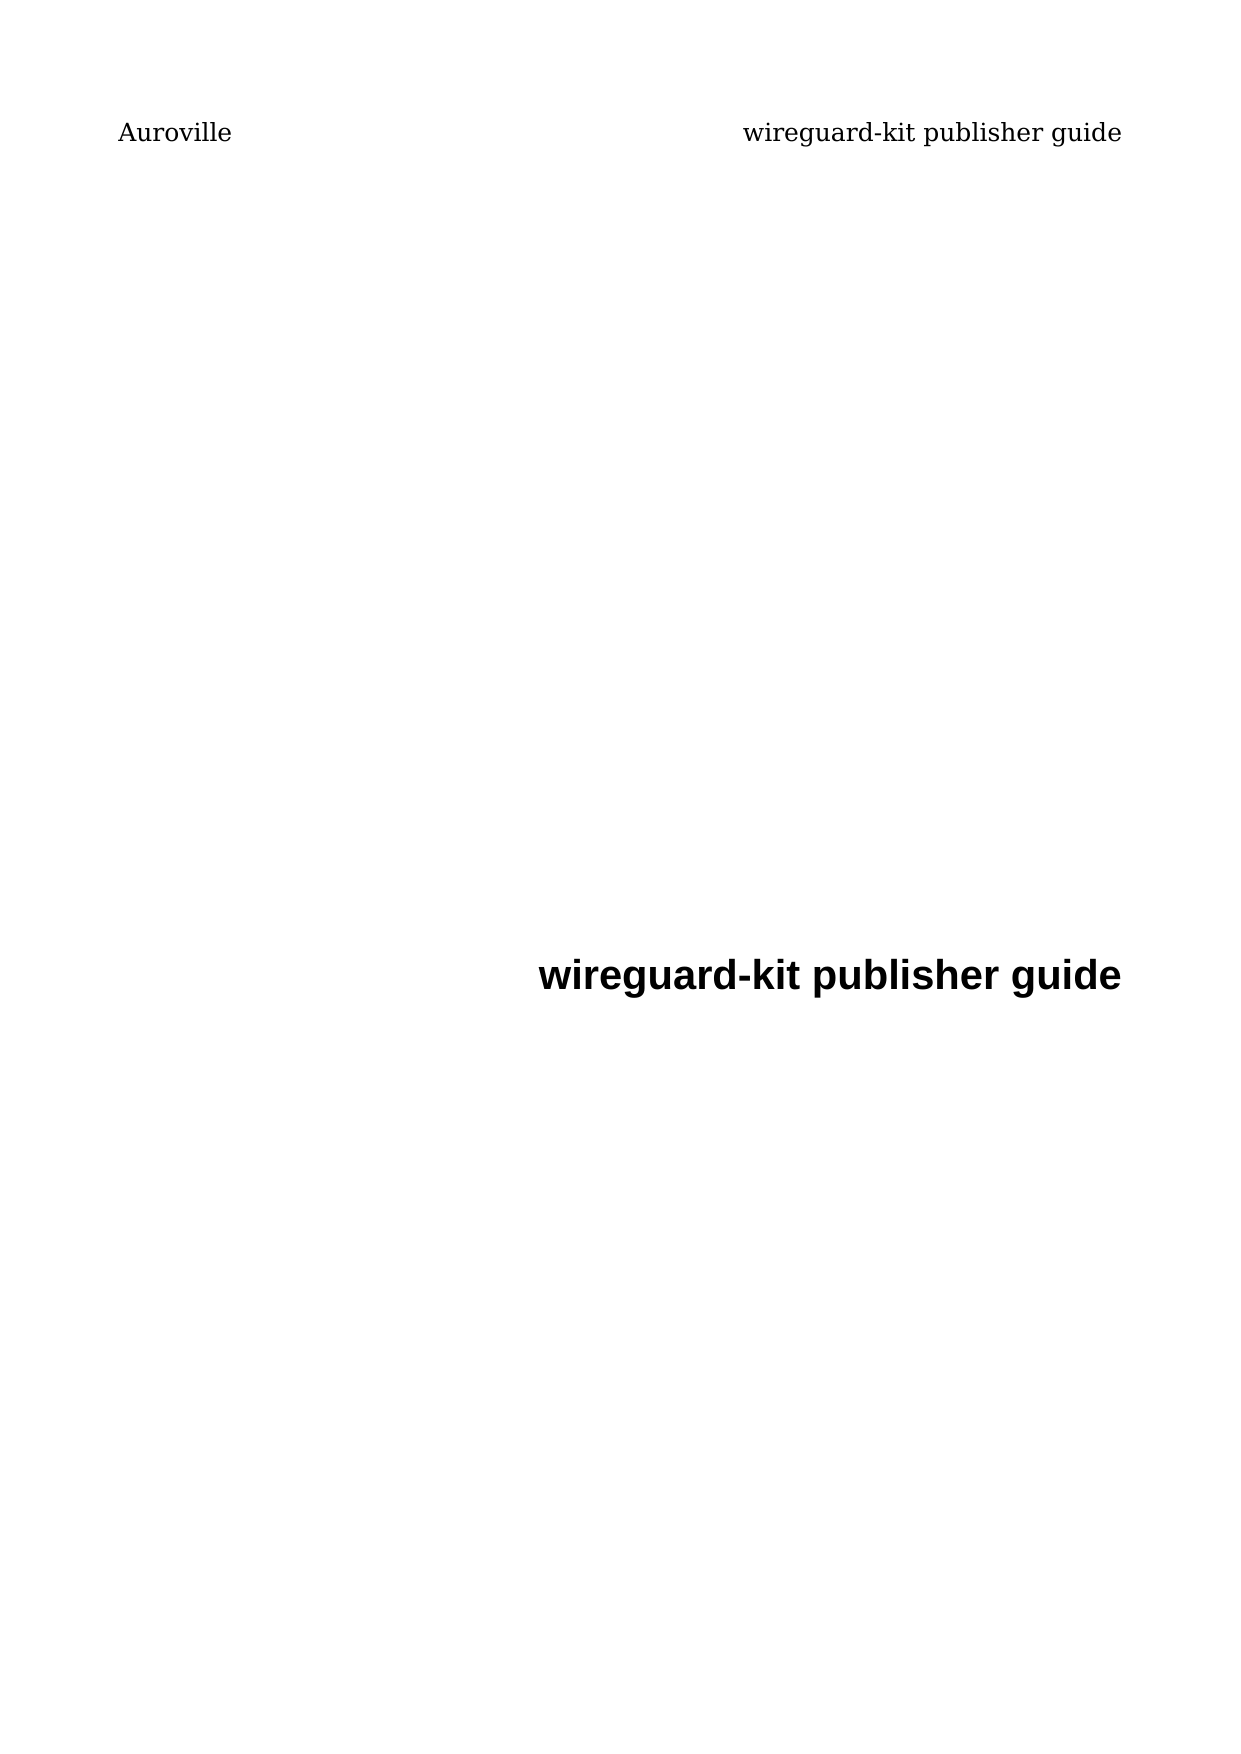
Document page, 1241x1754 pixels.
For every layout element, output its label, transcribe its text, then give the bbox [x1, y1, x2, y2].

text Auroville wireguard-kit publisher guide [118, 118, 1122, 147]
text wireguard-kit publisher guide [118, 951, 1122, 998]
